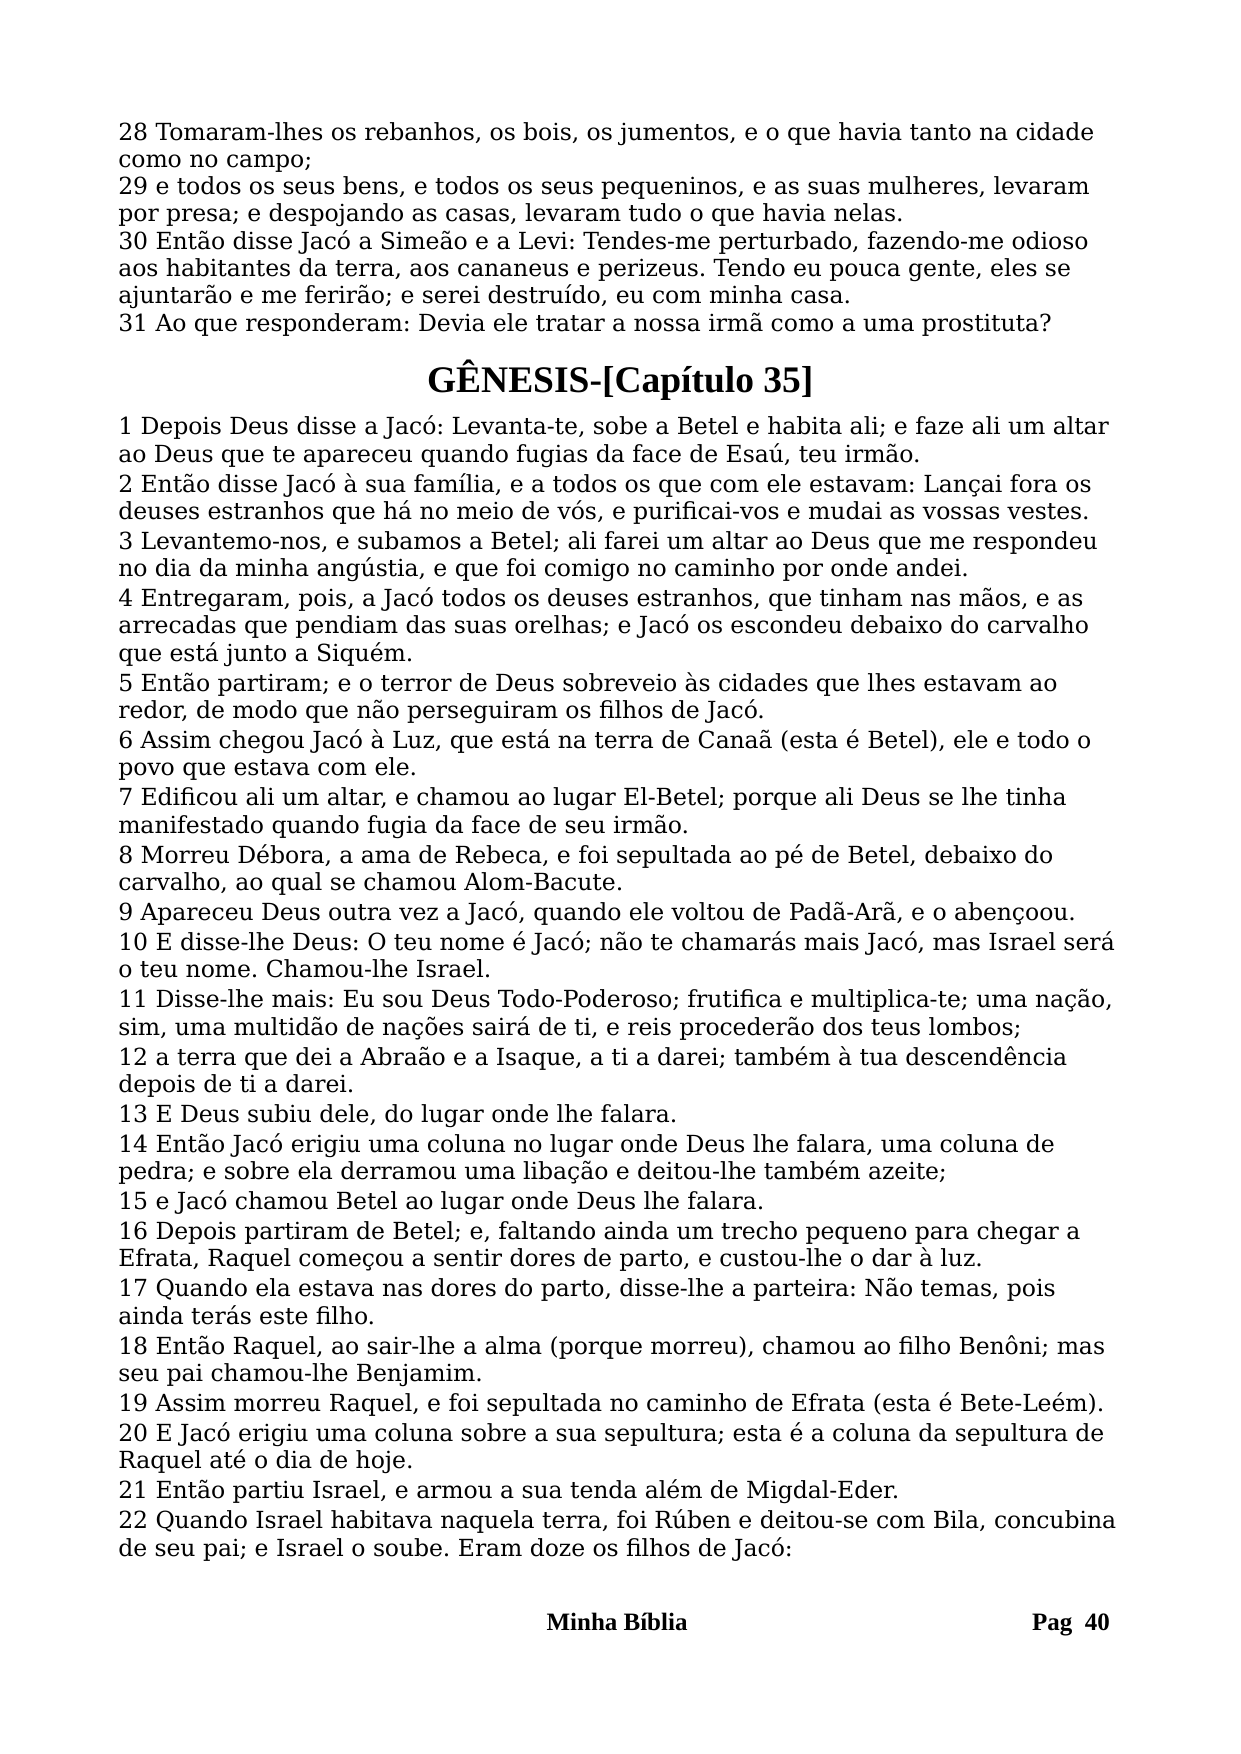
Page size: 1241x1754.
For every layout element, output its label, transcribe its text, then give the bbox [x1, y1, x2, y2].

text 20 E Jacó erigiu uma coluna sobre a sua sepultura; esta é a coluna da sepultura de Raquel até o dia de hoje. [118, 1419, 1122, 1474]
text 16 Depois partiram de Betel; e, faltando ainda um trecho pequeno para chegar a Efrata, Raquel começou a sentir dores de parto, e custou-lhe o dar à luz. [118, 1218, 1122, 1272]
text 3 Levantemo-nos, e subamos a Betel; ali farei um altar ao Deus que me respondeu no dia da minha angústia, e que foi comigo no caminho por onde andei. [118, 527, 1122, 582]
text 17 Quando ela estava nas dores do parto, disse-lhe a parteira: Não temas, pois ainda terás este filho. [118, 1275, 1122, 1329]
text 12 a terra que dei a Abraão e a Isaque, a ti a darei; também à tua descendência depois de ti a darei. [118, 1043, 1122, 1098]
text 1 Depois Deus disse a Jacó: Levanta-te, sobe a Betel e habita ali; e faze ali um altar ao Deus que te apareceu quando fugias da face de Esaú, teu irmão. [118, 413, 1122, 467]
text 6 Assim chegou Jacó à Luz, que está na terra de Canaã (esta é Betel), ele e todo o povo que estava com ele. [118, 727, 1122, 781]
text 14 Então Jacó erigiu uma coluna no lugar onde Deus lhe falara, uma coluna de pedra; e sobre ela derramou uma libação e deitou-lhe também azeite; [118, 1130, 1122, 1185]
text 8 Morreu Débora, a ama de Rebeca, e foi sepultada ao pé de Betel, debaixo do carvalho, ao qual se chamou Alom-Bacute. [118, 841, 1122, 896]
text 4 Entregaram, pois, a Jacó todos os deuses estranhos, que tinham nas mãos, e as arrecadas que pendiam das suas orelhas; e Jacó os escondeu debaixo do carvalho que está junto a Siquém. [118, 585, 1122, 667]
text 21 Então partiu Israel, e armou a sua tenda além de Migdal-Eder. [118, 1477, 1122, 1504]
subtitle GÊNESIS-[Capítulo 35] [118, 357, 1122, 400]
text 18 Então Raquel, ao sair-lhe a alma (porque morreu), chamou ao filho Benôni; mas seu pai chamou-lhe Benjamim. [118, 1332, 1122, 1387]
text 2 Então disse Jacó à sua família, e a todos os que com ele estavam: Lançai fora os deuses estranhos que há no meio de vós, e purificai-vos e mudai as vossas vestes. [118, 470, 1122, 525]
text 29 e todos os seus bens, e todos os seus pequeninos, e as suas mulheres, levaram por presa; e despojando as casas, levaram tudo o que havia nelas. [118, 173, 1122, 227]
text 7 Edificou ali um altar, e chamou ao lugar El-Betel; porque ali Deus se lhe tinha manifestado quando fugia da face de seu irmão. [118, 784, 1122, 838]
text 19 Assim morreu Raquel, e foi sepultada no caminho de Efrata (esta é Bete-Leém). [118, 1389, 1122, 1417]
text 30 Então disse Jacó a Simeão e a Levi: Tendes-me perturbado, fazendo-me odioso aos habitantes da terra, aos cananeus e perizeus. Tendo eu pouca gente, eles se ajuntarão e me ferirão; e serei destruído, eu com minha casa. [118, 227, 1122, 309]
text 11 Disse-lhe mais: Eu sou Deus Todo-Poderoso; frutifica e multiplica-te; uma nação, sim, uma multidão de nações sairá de ti, e reis procederão dos teus lombos; [118, 986, 1122, 1040]
text 28 Tomaram-lhes os rebanhos, os bois, os jumentos, e o que havia tanto na cidade como no campo; [118, 118, 1122, 173]
text 22 Quando Israel habitava naquela terra, foi Rúben e deitou-se com Bila, concubina de seu pai; e Israel o soube. Eram doze os filhos de Jacó: [118, 1507, 1122, 1561]
text 31 Ao que responderam: Devia ele tratar a nossa irmã como a uma prostituta? [118, 309, 1122, 336]
text 15 e Jacó chamou Betel ao lugar onde Deus lhe falara. [118, 1188, 1122, 1215]
text 5 Então partiram; e o terror de Deus sobreveio às cidades que lhes estavam ao redor, de modo que não perseguiram os filhos de Jacó. [118, 669, 1122, 724]
text 9 Apareceu Deus outra vez a Jacó, quando ele voltou de Padã-Arã, e o abençoou. [118, 898, 1122, 926]
text 13 E Deus subiu dele, do lugar onde lhe falara. [118, 1100, 1122, 1128]
text 10 E disse-lhe Deus: O teu nome é Jacó; não te chamarás mais Jacó, mas Israel será o teu nome. Chamou-lhe Israel. [118, 928, 1122, 983]
